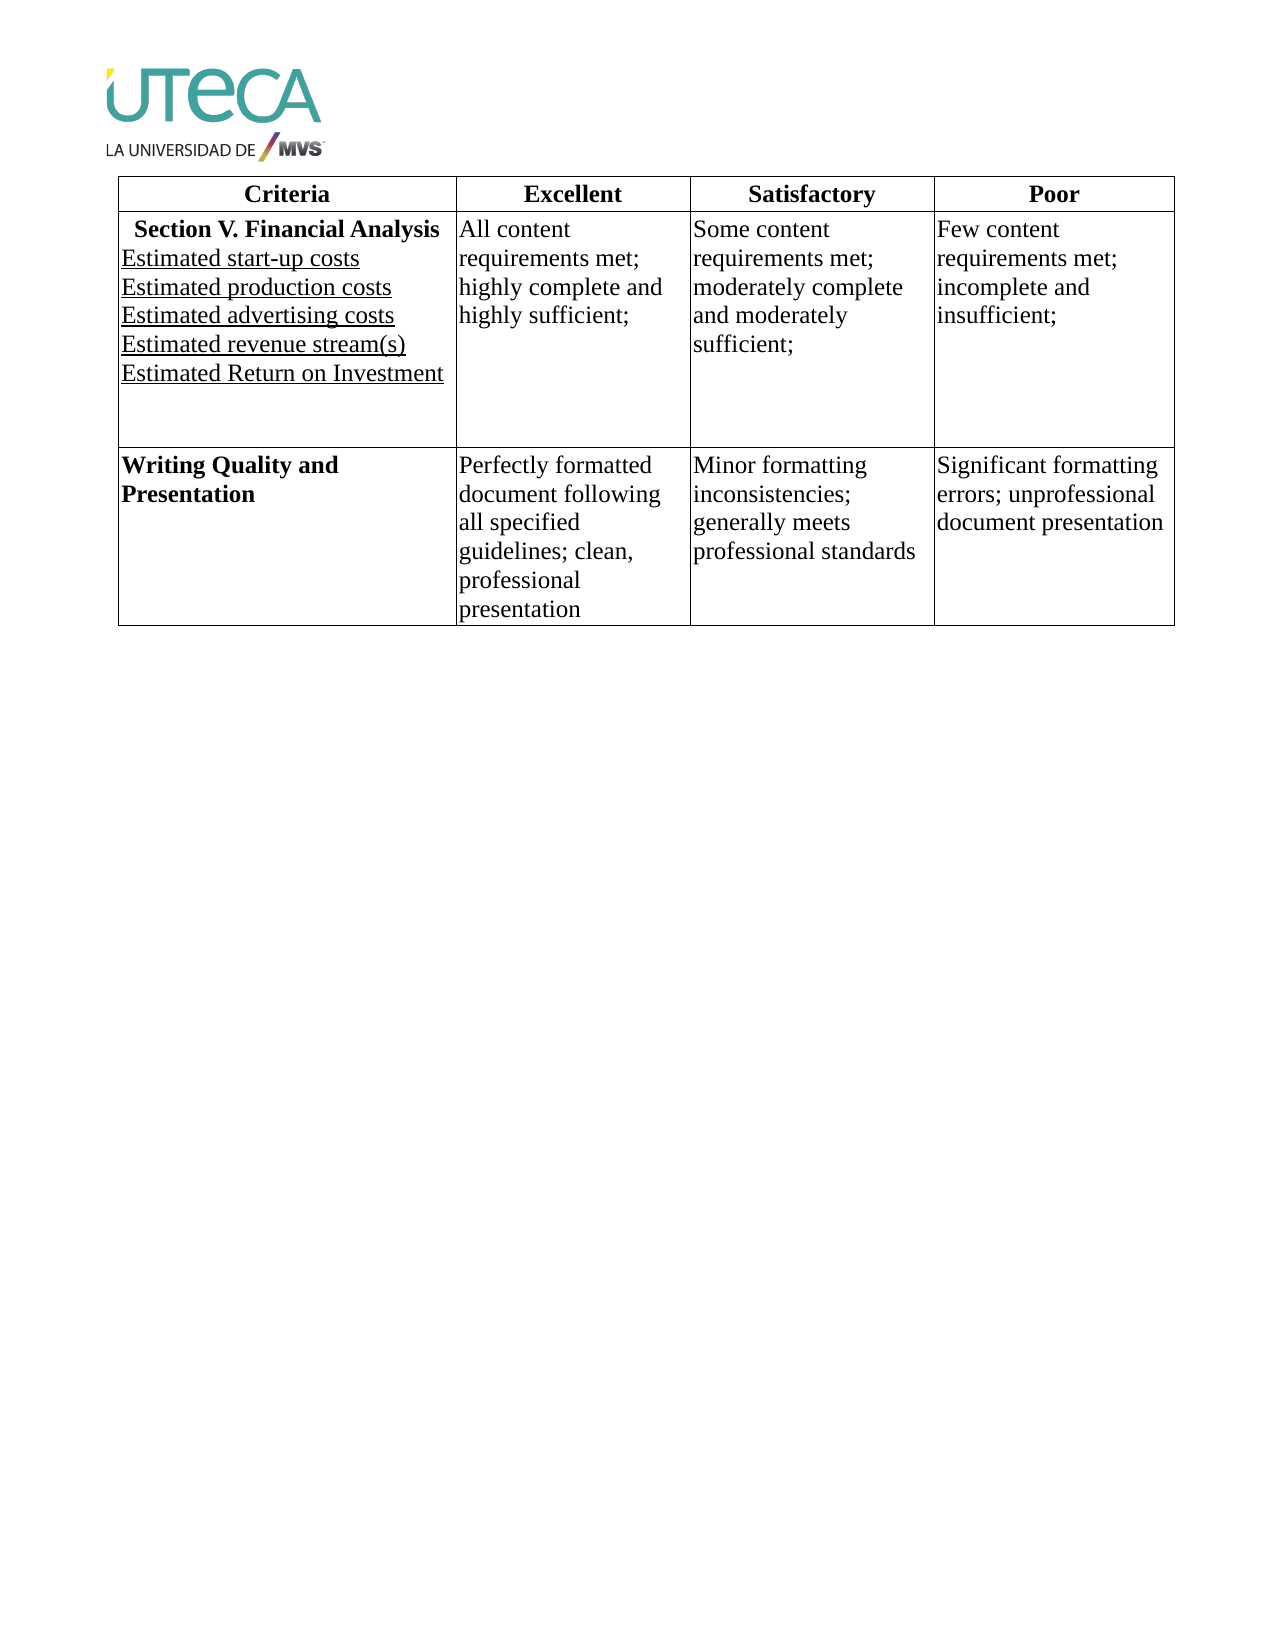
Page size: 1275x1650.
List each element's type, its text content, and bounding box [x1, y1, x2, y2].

table_cell Minor formatting inconsistencies; generally meets professional standards [691, 448, 934, 625]
table_cell Writing Quality and Presentation [119, 448, 456, 625]
table_cell Perfectly formatted document following all specified guidelines; clean, professional presentation [457, 448, 690, 625]
table_header Satisfactory [691, 177, 934, 211]
table_cell Significant formatting errors; unprofessional document presentation [935, 448, 1174, 625]
table_header Criteria [119, 177, 456, 211]
table_cell All content requirements met; highly complete and highly sufficient; [457, 212, 690, 447]
table_cell Section V. Financial Analysis Estimated start-up costs Estimated production costs Estimated advertising costs Estimated revenue stream(s) Estimated Return on Investment [119, 212, 456, 447]
table_cell Some content requirements met; moderately complete and moderately sufficient; [691, 212, 934, 447]
table_header Poor [935, 177, 1174, 211]
table_cell Few content requirements met; incomplete and insufficient; [935, 212, 1174, 447]
picture [104, 64, 328, 166]
table_header Excellent [457, 177, 690, 211]
